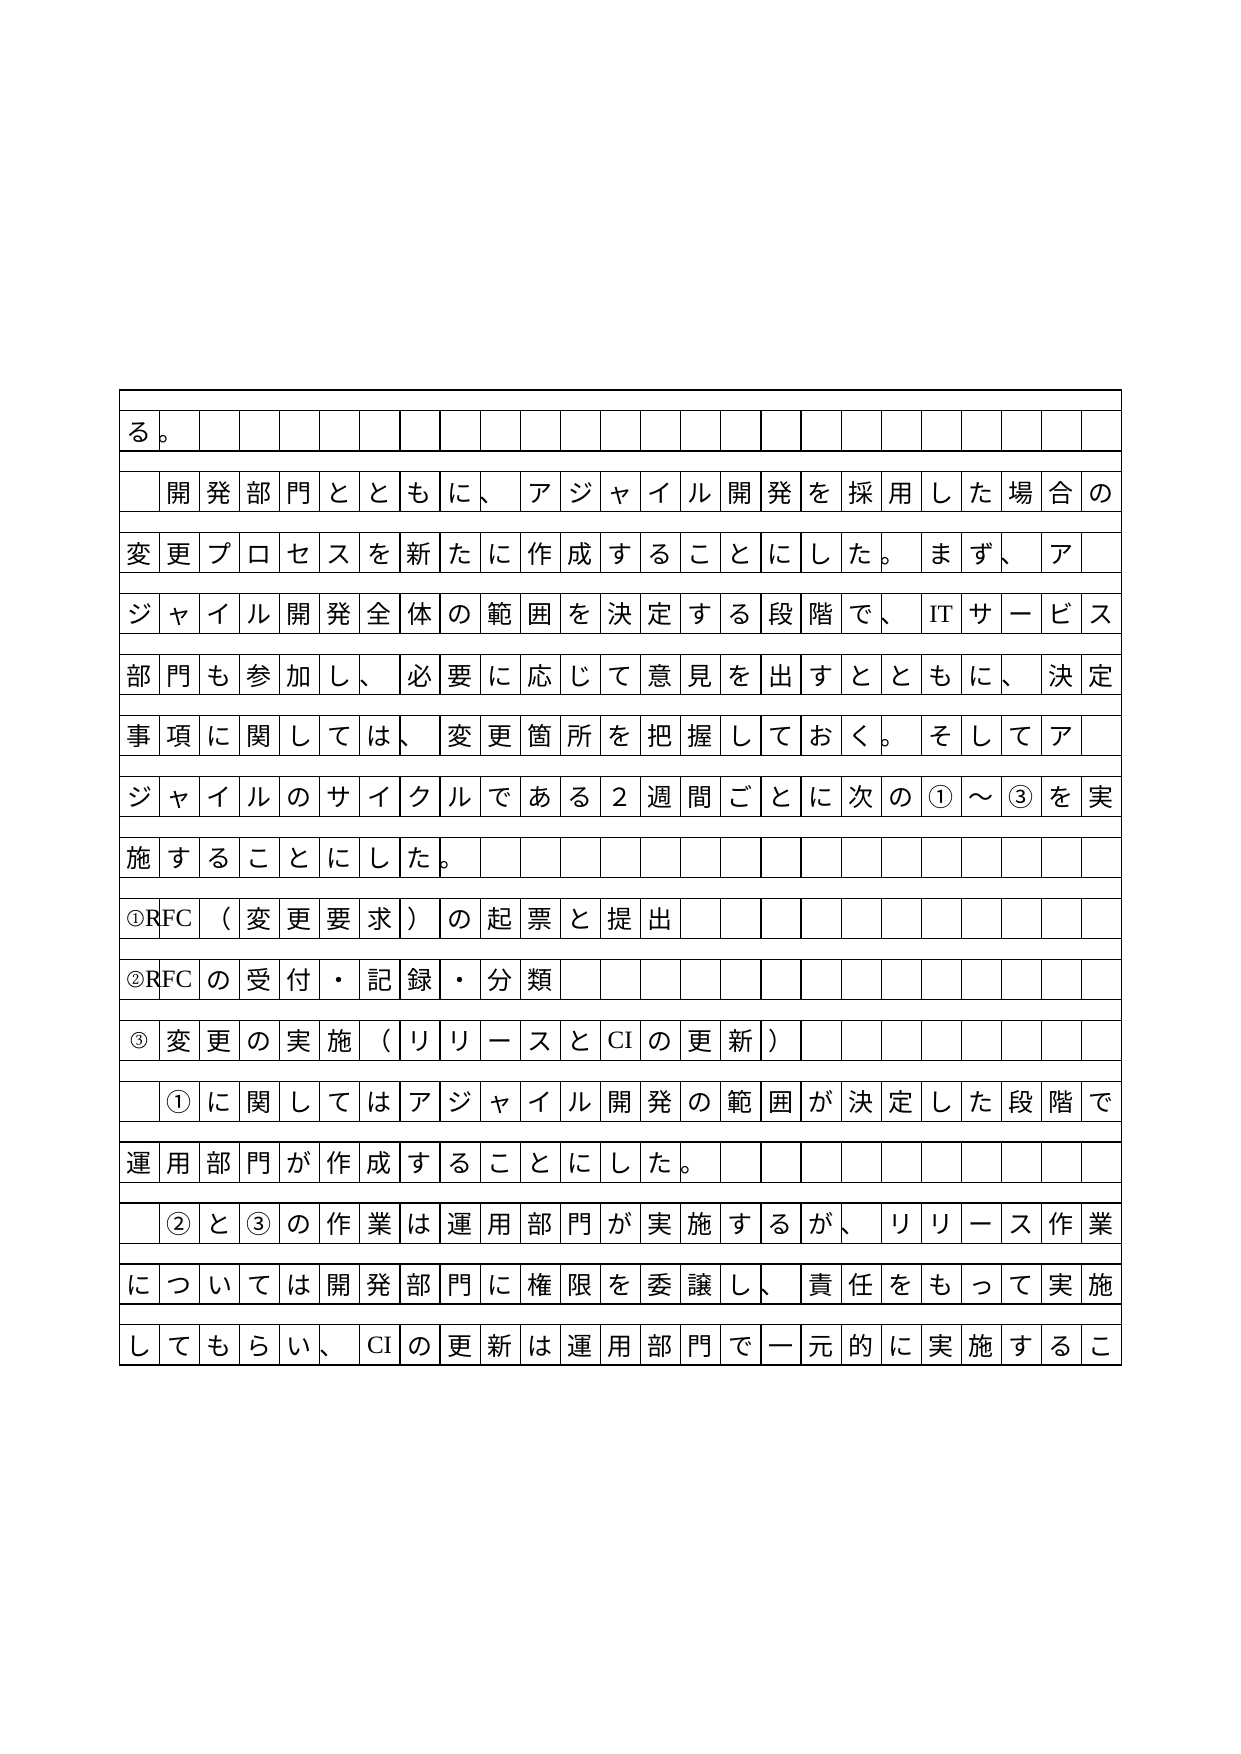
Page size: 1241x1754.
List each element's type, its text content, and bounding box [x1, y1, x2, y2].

text ①に関してはアジャイル開発の範囲が決定した段階で運用部門が作成することにした。 [721, 1143, 760, 1182]
text ①RFC（変更要求）の起票と提出 [481, 899, 520, 938]
text ①に関してはアジャイル開発の範囲が決定した段階で運用部門が作成することにした。 [240, 1082, 279, 1121]
text ①RFC（変更要求）の起票と提出 [962, 899, 1001, 938]
text ①RFC（変更要求）の起票と提出 [641, 899, 680, 938]
text ①に関してはアジャイル開発の範囲が決定した段階で運用部門が作成することにした。 [882, 1082, 921, 1121]
text ①RFC（変更要求）の起票と提出 [160, 899, 199, 938]
text このような手続きが必要なため、緊急時を除き、RFCの要求から変更の実施まで、通常は1～2か月必要となる。 [360, 411, 399, 450]
text [1002, 1021, 1041, 1060]
text ①RFC（変更要求）の起票と提出 [401, 899, 439, 938]
text ②RFCの受付・記録・分類 [401, 960, 439, 999]
text ①に関してはアジャイル開発の範囲が決定した段階で運用部門が作成することにした。 [200, 1143, 239, 1182]
text ②RFCの受付・記録・分類 [200, 960, 239, 999]
text このような手続きが必要なため、緊急時を除き、RFCの要求から変更の実施まで、通常は1～2か月必要となる。 [120, 411, 159, 450]
text ①RFC（変更要求）の起票と提出 [561, 899, 600, 938]
text ①に関してはアジャイル開発の範囲が決定した段階で運用部門が作成することにした。 [1002, 1143, 1041, 1182]
text ①に関してはアジャイル開発の範囲が決定した段階で運用部門が作成することにした。 [1042, 1082, 1081, 1121]
text このような手続きが必要なため、緊急時を除き、RFCの要求から変更の実施まで、通常は1～2か月必要となる。 [842, 411, 881, 450]
text ①RFC（変更要求）の起票と提出 [200, 899, 239, 938]
text ②RFCの受付・記録・分類 [721, 960, 760, 999]
text ①に関してはアジャイル開発の範囲が決定した段階で運用部門が作成することにした。 [481, 1143, 520, 1182]
text 開発部門とともに、アジャイル開発を採用した場合の変更プロセスを新たに作成することにした。まず、アジャイル開発全体の範囲を決定する段階で、ITサービス部門も参加し、必要に応じて意見を出すとともに、決定事項に関しては、変更箇所を把握しておく。そしてアジャイルのサイクルである２週間ごとに次の①～③を実施することにした。 [120, 452, 1121, 471]
text ①に関してはアジャイル開発の範囲が決定した段階で運用部門が作成することにした。 [641, 1082, 680, 1121]
text ①RFC（変更要求）の起票と提出 [441, 899, 480, 938]
text ②RFCの受付・記録・分類 [962, 960, 1001, 999]
text ③ [120, 1021, 159, 1060]
text このような手続きが必要なため、緊急時を除き、RFCの要求から変更の実施まで、通常は1～2か月必要となる。 [521, 411, 560, 450]
text ①に関してはアジャイル開発の範囲が決定した段階で運用部門が作成することにした。 [441, 1143, 480, 1182]
text ②RFCの受付・記録・分類 [360, 960, 399, 999]
text の [240, 1021, 279, 1060]
text ①RFC（変更要求）の起票と提出 [280, 899, 319, 938]
text ①RFC（変更要求）の起票と提出 [922, 899, 961, 938]
text ②RFCの受付・記録・分類 [280, 960, 319, 999]
text ①に関してはアジャイル開発の範囲が決定した段階で運用部門が作成することにした。 [561, 1082, 600, 1121]
text ①RFC（変更要求）の起票と提出 [681, 899, 720, 938]
text このような手続きが必要なため、緊急時を除き、RFCの要求から変更の実施まで、通常は1～2か月必要となる。 [762, 411, 800, 450]
text このような手続きが必要なため、緊急時を除き、RFCの要求から変更の実施まで、通常は1～2か月必要となる。 [320, 411, 359, 450]
text ①RFC（変更要求）の起票と提出 [1082, 899, 1121, 938]
text 実 [280, 1021, 319, 1060]
text ①に関してはアジャイル開発の範囲が決定した段階で運用部門が作成することにした。 [320, 1082, 359, 1121]
text 新 [721, 1021, 760, 1060]
text ①に関してはアジャイル開発の範囲が決定した段階で運用部門が作成することにした。 [521, 1082, 560, 1121]
text 開発部門とともに、アジャイル開発を採用した場合の変更プロセスを新たに作成することにした。まず、アジャイル開発全体の範囲を決定する段階で、ITサービス部門も参加し、必要に応じて意見を出すとともに、決定事項に関しては、変更箇所を把握しておく。そしてアジャイルのサイクルである２週間ごとに次の①～③を実施することにした。 [120, 634, 1121, 654]
text ②RFCの受付・記録・分類 [521, 960, 560, 999]
text このような手続きが必要なため、緊急時を除き、RFCの要求から変更の実施まで、通常は1～2か月必要となる。 [922, 411, 961, 450]
text ①に関してはアジャイル開発の範囲が決定した段階で運用部門が作成することにした。 [721, 1082, 760, 1121]
text 開発部門とともに、アジャイル開発を採用した場合の変更プロセスを新たに作成することにした。まず、アジャイル開発全体の範囲を決定する段階で、ITサービス部門も参加し、必要に応じて意見を出すとともに、決定事項に関しては、変更箇所を把握しておく。そしてアジャイルのサイクルである２週間ごとに次の①～③を実施することにした。 [120, 512, 1121, 532]
text このような手続きが必要なため、緊急時を除き、RFCの要求から変更の実施まで、通常は1～2か月必要となる。 [681, 411, 720, 450]
text ①に関してはアジャイル開発の範囲が決定した段階で運用部門が作成することにした。 [922, 1143, 961, 1182]
text と [561, 1021, 600, 1060]
text ①に関してはアジャイル開発の範囲が決定した段階で運用部門が作成することにした。 [882, 1143, 921, 1182]
text このような手続きが必要なため、緊急時を除き、RFCの要求から変更の実施まで、通常は1～2か月必要となる。 [1082, 411, 1121, 450]
text [882, 1021, 921, 1060]
text ①RFC（変更要求）の起票と提出 [601, 899, 640, 938]
text CI [601, 1021, 640, 1060]
text ①に関してはアジャイル開発の範囲が決定した段階で運用部門が作成することにした。 [601, 1082, 640, 1121]
text ①に関してはアジャイル開発の範囲が決定した段階で運用部門が作成することにした。 [1082, 1082, 1121, 1121]
text ①に関してはアジャイル開発の範囲が決定した段階で運用部門が作成することにした。 [521, 1143, 560, 1182]
text ①に関してはアジャイル開発の範囲が決定した段階で運用部門が作成することにした。 [762, 1143, 800, 1182]
text ②RFCの受付・記録・分類 [802, 960, 841, 999]
text [922, 1021, 961, 1060]
text ②RFCの受付・記録・分類 [601, 960, 640, 999]
text ①に関してはアジャイル開発の範囲が決定した段階で運用部門が作成することにした。 [120, 1143, 159, 1182]
text ①に関してはアジャイル開発の範囲が決定した段階で運用部門が作成することにした。 [120, 1082, 159, 1121]
text ②RFCの受付・記録・分類 [1002, 960, 1041, 999]
text ①に関してはアジャイル開発の範囲が決定した段階で運用部門が作成することにした。 [441, 1082, 480, 1121]
text このような手続きが必要なため、緊急時を除き、RFCの要求から変更の実施まで、通常は1～2か月必要となる。 [882, 411, 921, 450]
text このような手続きが必要なため、緊急時を除き、RFCの要求から変更の実施まで、通常は1～2か月必要となる。 [1042, 411, 1081, 450]
text ②RFCの受付・記録・分類 [481, 960, 520, 999]
text ①に関してはアジャイル開発の範囲が決定した段階で運用部門が作成することにした。 [1002, 1082, 1041, 1121]
text ） [762, 1021, 800, 1060]
text [962, 1021, 1001, 1060]
text ①に関してはアジャイル開発の範囲が決定した段階で運用部門が作成することにした。 [762, 1082, 800, 1121]
text ②RFCの受付・記録・分類 [1082, 960, 1121, 999]
text このような手続きが必要なため、緊急時を除き、RFCの要求から変更の実施まで、通常は1～2か月必要となる。 [601, 411, 640, 450]
text このような手続きが必要なため、緊急時を除き、RFCの要求から変更の実施まで、通常は1～2か月必要となる。 [802, 411, 841, 450]
text このような手続きが必要なため、緊急時を除き、RFCの要求から変更の実施まで、通常は1～2か月必要となる。 [200, 411, 239, 450]
text ①に関してはアジャイル開発の範囲が決定した段階で運用部門が作成することにした。 [962, 1143, 1001, 1182]
text 開発部門とともに、アジャイル開発を採用した場合の変更プロセスを新たに作成することにした。まず、アジャイル開発全体の範囲を決定する段階で、ITサービス部門も参加し、必要に応じて意見を出すとともに、決定事項に関しては、変更箇所を把握しておく。そしてアジャイルのサイクルである２週間ごとに次の①～③を実施することにした。 [120, 817, 1121, 837]
text ①に関してはアジャイル開発の範囲が決定した段階で運用部門が作成することにした。 [1042, 1143, 1081, 1182]
text ①RFC（変更要求）の起票と提出 [1042, 899, 1081, 938]
text ②と③の作業は運用部門が実施するが、リリース作業については開発部門に権限を委譲し、責任をもって実施してもらい、CIの更新は運用部門で一元的に実施することにした。このようにアジャイル開発時の変更プロセスを作成することで、管理品質を落とさずに、アジャイル開発による俊敏な対応が可能になると考えた。 [120, 1244, 1121, 1263]
text 開発部門とともに、アジャイル開発を採用した場合の変更プロセスを新たに作成することにした。まず、アジャイル開発全体の範囲を決定する段階で、ITサービス部門も参加し、必要に応じて意見を出すとともに、決定事項に関しては、変更箇所を把握しておく。そしてアジャイルのサイクルである２週間ごとに次の①～③を実施することにした。 [120, 756, 1121, 776]
text このような手続きが必要なため、緊急時を除き、RFCの要求から変更の実施まで、通常は1～2か月必要となる。 [481, 411, 520, 450]
text このような手続きが必要なため、緊急時を除き、RFCの要求から変更の実施まで、通常は1～2か月必要となる。 [160, 411, 199, 450]
text ①に関してはアジャイル開発の範囲が決定した段階で運用部門が作成することにした。 [120, 1061, 1121, 1081]
text ②と③の作業は運用部門が実施するが、リリース作業については開発部門に権限を委譲し、責任をもって実施してもらい、CIの更新は運用部門で一元的に実施することにした。このようにアジャイル開発時の変更プロセスを作成することで、管理品質を落とさずに、アジャイル開発による俊敏な対応が可能になると考えた。 [120, 1183, 1121, 1202]
text ①に関してはアジャイル開発の範囲が決定した段階で運用部門が作成することにした。 [200, 1082, 239, 1121]
text ①RFC（変更要求）の起票と提出 [521, 899, 560, 938]
text このような手続きが必要なため、緊急時を除き、RFCの要求から変更の実施まで、通常は1～2か月必要となる。 [962, 411, 1001, 450]
text ①RFC（変更要求）の起票と提出 [120, 878, 1121, 898]
text ー [481, 1021, 520, 1060]
text ①RFC（変更要求）の起票と提出 [882, 899, 921, 938]
text ①に関してはアジャイル開発の範囲が決定した段階で運用部門が作成することにした。 [802, 1082, 841, 1121]
text 開発部門とともに、アジャイル開発を採用した場合の変更プロセスを新たに作成することにした。まず、アジャイル開発全体の範囲を決定する段階で、ITサービス部門も参加し、必要に応じて意見を出すとともに、決定事項に関しては、変更箇所を把握しておく。そしてアジャイルのサイクルである２週間ごとに次の①～③を実施することにした。 [120, 573, 1121, 593]
text このような手続きが必要なため、緊急時を除き、RFCの要求から変更の実施まで、通常は1～2か月必要となる。 [401, 411, 439, 450]
text 変 [160, 1021, 199, 1060]
text ②RFCの受付・記録・分類 [842, 960, 881, 999]
text ①に関してはアジャイル開発の範囲が決定した段階で運用部門が作成することにした。 [320, 1143, 359, 1182]
text ①に関してはアジャイル開発の範囲が決定した段階で運用部門が作成することにした。 [802, 1143, 841, 1182]
text ①に関してはアジャイル開発の範囲が決定した段階で運用部門が作成することにした。 [842, 1082, 881, 1121]
text ①に関してはアジャイル開発の範囲が決定した段階で運用部門が作成することにした。 [401, 1082, 439, 1121]
text ②RFCの受付・記録・分類 [882, 960, 921, 999]
text [1042, 1021, 1081, 1060]
text ①に関してはアジャイル開発の範囲が決定した段階で運用部門が作成することにした。 [280, 1143, 319, 1182]
text ①に関してはアジャイル開発の範囲が決定した段階で運用部門が作成することにした。 [120, 1122, 1121, 1141]
text 施 [320, 1021, 359, 1060]
text ①に関してはアジャイル開発の範囲が決定した段階で運用部門が作成することにした。 [1082, 1143, 1121, 1182]
text ②RFCの受付・記録・分類 [320, 960, 359, 999]
text ①に関してはアジャイル開発の範囲が決定した段階で運用部門が作成することにした。 [681, 1143, 720, 1182]
text 更 [200, 1021, 239, 1060]
text ①RFC（変更要求）の起票と提出 [360, 899, 399, 938]
text ①RFC（変更要求）の起票と提出 [1002, 899, 1041, 938]
text ②RFCの受付・記録・分類 [120, 939, 1121, 959]
text このような手続きが必要なため、緊急時を除き、RFCの要求から変更の実施まで、通常は1～2か月必要となる。 [441, 411, 480, 450]
text の [641, 1021, 680, 1060]
text ①に関してはアジャイル開発の範囲が決定した段階で運用部門が作成することにした。 [240, 1143, 279, 1182]
text ①RFC（変更要求）の起票と提出 [120, 899, 159, 938]
text 開発部門とともに、アジャイル開発を採用した場合の変更プロセスを新たに作成することにした。まず、アジャイル開発全体の範囲を決定する段階で、ITサービス部門も参加し、必要に応じて意見を出すとともに、決定事項に関しては、変更箇所を把握しておく。そしてアジャイルのサイクルである２週間ごとに次の①～③を実施することにした。 [120, 695, 1121, 715]
text ①RFC（変更要求）の起票と提出 [721, 899, 760, 938]
text ①に関してはアジャイル開発の範囲が決定した段階で運用部門が作成することにした。 [641, 1143, 680, 1182]
text リ [441, 1021, 480, 1060]
text ①に関してはアジャイル開発の範囲が決定した段階で運用部門が作成することにした。 [360, 1143, 399, 1182]
text ②RFCの受付・記録・分類 [240, 960, 279, 999]
text [842, 1021, 881, 1060]
text このような手続きが必要なため、緊急時を除き、RFCの要求から変更の実施まで、通常は1～2か月必要となる。 [1002, 411, 1041, 450]
text ②RFCの受付・記録・分類 [681, 960, 720, 999]
text ①に関してはアジャイル開発の範囲が決定した段階で運用部門が作成することにした。 [842, 1143, 881, 1182]
text ②RFCの受付・記録・分類 [160, 960, 199, 999]
text ②RFCの受付・記録・分類 [922, 960, 961, 999]
text ①に関してはアジャイル開発の範囲が決定した段階で運用部門が作成することにした。 [681, 1082, 720, 1121]
text ①に関してはアジャイル開発の範囲が決定した段階で運用部門が作成することにした。 [280, 1082, 319, 1121]
text （ [360, 1021, 399, 1060]
text ②RFCの受付・記録・分類 [120, 960, 159, 999]
text ②と③の作業は運用部門が実施するが、リリース作業については開発部門に権限を委譲し、責任をもって実施してもらい、CIの更新は運用部門で一元的に実施することにした。このようにアジャイル開発時の変更プロセスを作成することで、管理品質を落とさずに、アジャイル開発による俊敏な対応が可能になると考えた。 [120, 1305, 1121, 1324]
text このような手続きが必要なため、緊急時を除き、RFCの要求から変更の実施まで、通常は1～2か月必要となる。 [561, 411, 600, 450]
text ②RFCの受付・記録・分類 [441, 960, 480, 999]
text ②RFCの受付・記録・分類 [641, 960, 680, 999]
text ②RFCの受付・記録・分類 [1042, 960, 1081, 999]
text ②RFCの受付・記録・分類 [561, 960, 600, 999]
text このような手続きが必要なため、緊急時を除き、RFCの要求から変更の実施まで、通常は1～2か月必要となる。 [280, 411, 319, 450]
text ①に関してはアジャイル開発の範囲が決定した段階で運用部門が作成することにした。 [401, 1143, 439, 1182]
text ①に関してはアジャイル開発の範囲が決定した段階で運用部門が作成することにした。 [160, 1143, 199, 1182]
text ①RFC（変更要求）の起票と提出 [762, 899, 800, 938]
text ①に関してはアジャイル開発の範囲が決定した段階で運用部門が作成することにした。 [481, 1082, 520, 1121]
text ①に関してはアジャイル開発の範囲が決定した段階で運用部門が作成することにした。 [160, 1082, 199, 1121]
text [120, 1000, 1121, 1020]
text このような手続きが必要なため、緊急時を除き、RFCの要求から変更の実施まで、通常は1～2か月必要となる。 [721, 411, 760, 450]
text このような手続きが必要なため、緊急時を除き、RFCの要求から変更の実施まで、通常は1～2か月必要となる。 [641, 411, 680, 450]
text リ [401, 1021, 439, 1060]
text 更 [681, 1021, 720, 1060]
text ①に関してはアジャイル開発の範囲が決定した段階で運用部門が作成することにした。 [962, 1082, 1001, 1121]
text ①RFC（変更要求）の起票と提出 [320, 899, 359, 938]
text ①に関してはアジャイル開発の範囲が決定した段階で運用部門が作成することにした。 [360, 1082, 399, 1121]
text ①に関してはアジャイル開発の範囲が決定した段階で運用部門が作成することにした。 [922, 1082, 961, 1121]
text ①に関してはアジャイル開発の範囲が決定した段階で運用部門が作成することにした。 [601, 1143, 640, 1182]
text このような手続きが必要なため、緊急時を除き、RFCの要求から変更の実施まで、通常は1～2か月必要となる。 [240, 411, 279, 450]
text ①RFC（変更要求）の起票と提出 [802, 899, 841, 938]
text [802, 1021, 841, 1060]
text ②RFCの受付・記録・分類 [762, 960, 800, 999]
text ス [521, 1021, 560, 1060]
text ①RFC（変更要求）の起票と提出 [240, 899, 279, 938]
text [1082, 1021, 1121, 1060]
text このような手続きが必要なため、緊急時を除き、RFCの要求から変更の実施まで、通常は1～2か月必要となる。 [120, 391, 1121, 410]
text ①に関してはアジャイル開発の範囲が決定した段階で運用部門が作成することにした。 [561, 1143, 600, 1182]
text ①RFC（変更要求）の起票と提出 [842, 899, 881, 938]
